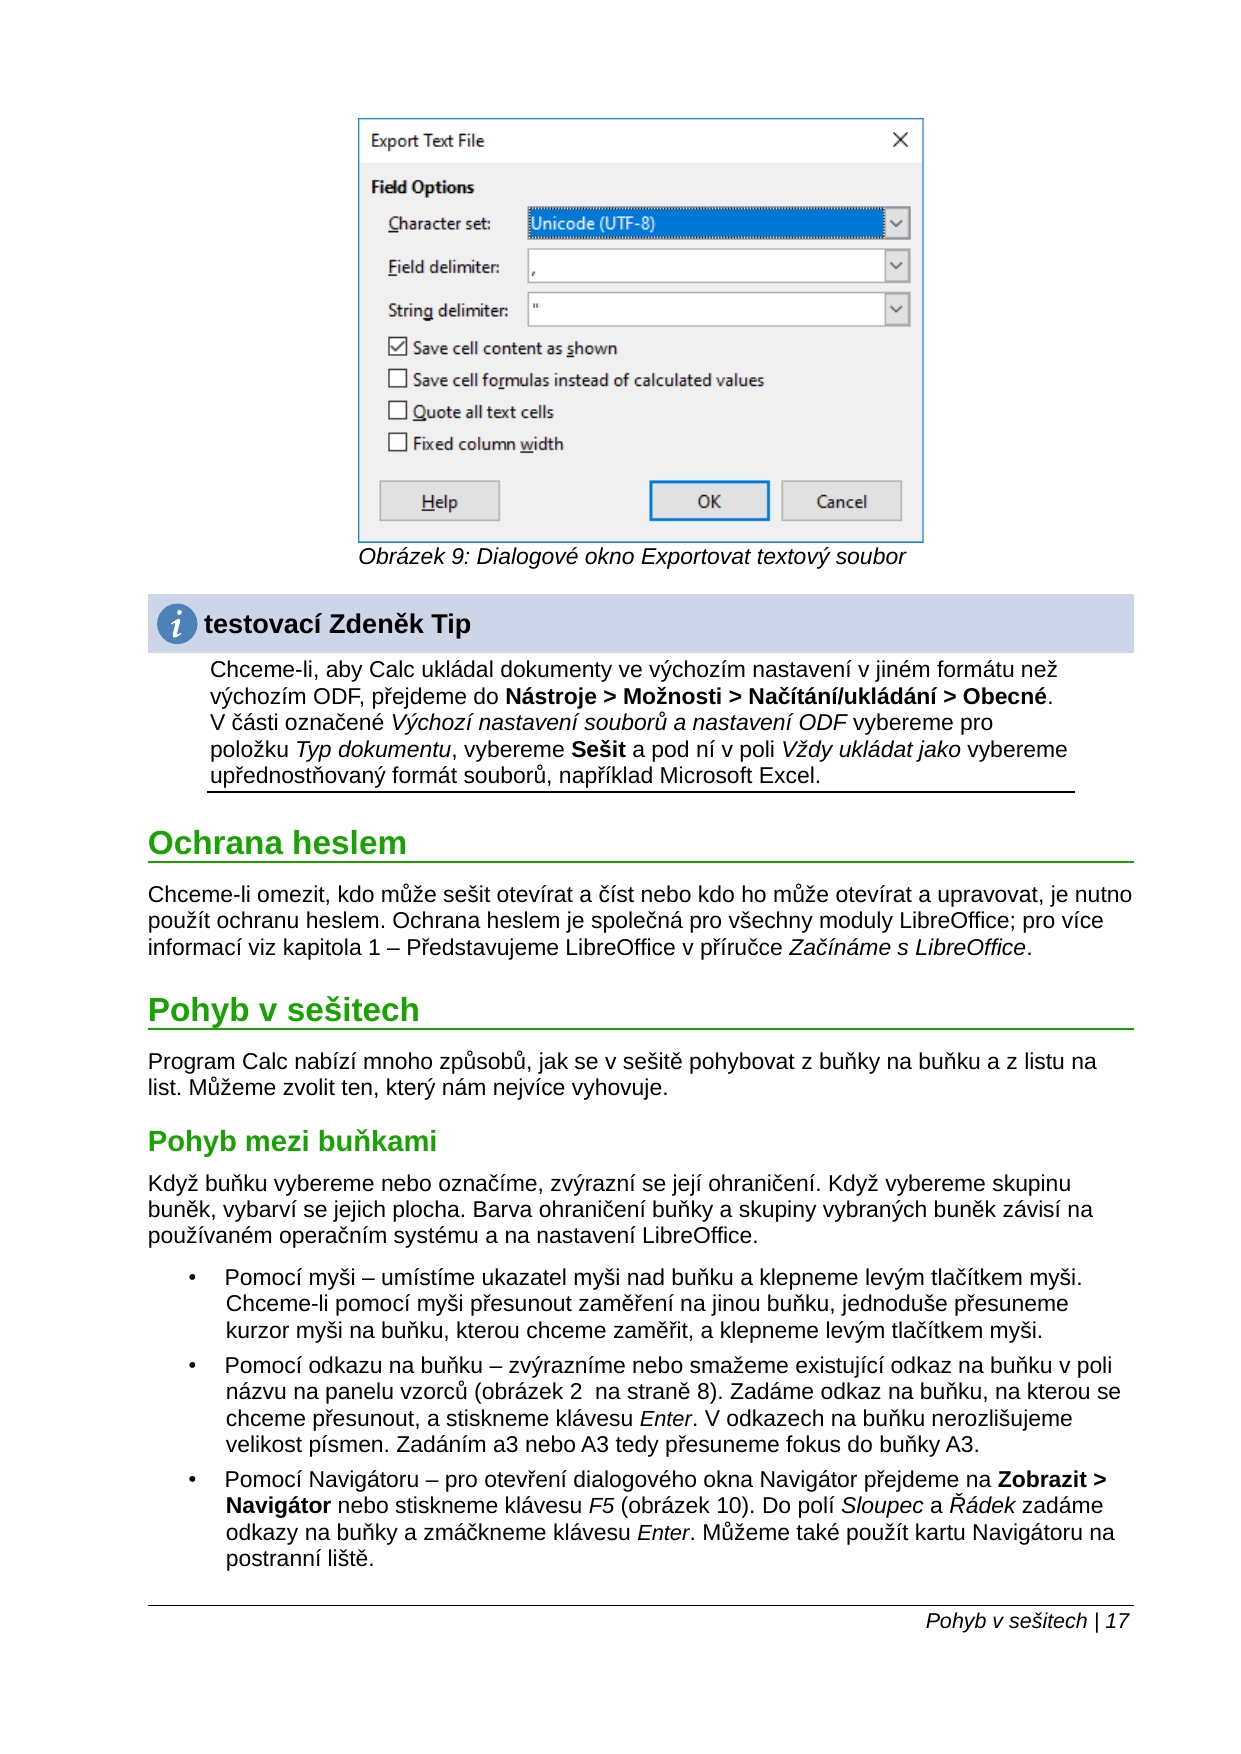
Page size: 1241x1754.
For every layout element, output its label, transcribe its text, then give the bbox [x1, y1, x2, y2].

subtitle testovací Zdeněk Tip [148, 594, 1134, 653]
list Pomocí odkazu na buňku – zvýrazníme nebo smažeme existující odkaz na buňku v poli názvu na panelu vzorců (obrázek 2 na straně 7). Zadáme odkaz na buňku, na kterou se chceme přesunout, a stiskneme klávesu Enter. V odkazech na buňku nerozlišujeme velikost písmen. Zadáním a3 nebo A3 tedy přesuneme fokus do buňky A3. [185, 1349, 1134, 1457]
subtitle Pohyb v sešitech [148, 989, 1134, 1028]
text Chceme-li, aby Calc ukládal dokumenty ve výchozím nastavení v jiném formátu než výchozím ODF, přejdeme do Nástroje > Možnosti > Načítání/ukládání > Obecné. V části označené Výchozí nastavení souborů a nastavení ODF vybereme pro položku Typ dokumentu, vybereme Sešit a pod ní v poli Vždy ukládat jako vybereme upřednostňovaný formát souborů, například Microsoft Excel. [207, 653, 1075, 791]
subtitle Pohyb mezi buňkami [148, 1124, 1134, 1158]
text Obrázek 9: Dialogové okno Exportovat textový soubor [358, 543, 923, 569]
list Pomocí Navigátoru – pro otevření dialogového okna Navigátor přejdeme na Zobrazit > Navigátor nebo stiskneme klávesu F5 (obrázek 10). Do polí Sloupec a Řádek zadáme odkazy na buňky a zmáčkneme klávesu Enter. Můžeme také použít kartu Navigátoru na postranní liště. [185, 1463, 1134, 1574]
picture [358, 118, 924, 543]
list Pomocí myši – umístíme ukazatel myši nad buňku a klepneme levým tlačítkem myši. Chceme-li pomocí myši přesunout zaměření na jinou buňku, jednoduše přesuneme kurzor myši na buňku, kterou chceme zaměřit, a klepneme levým tlačítkem myši. [185, 1261, 1134, 1343]
text Když buňku vybereme nebo označíme, zvýrazní se její ohraničení. Když vybereme skupinu buněk, vybarví se jejich plocha. Barva ohraničení buňky a skupiny vybraných buněk závisí na používaném operačním systému a na nastavení LibreOffice. [148, 1169, 1134, 1248]
subtitle Ochrana heslem [148, 823, 1134, 861]
text Program Calc nabízí mnoho způsobů, jak se v sešitě pohybovat z buňky na buňku a z listu na list. Můžeme zvolit ten, který nám nejvíce vyhovuje. [148, 1048, 1134, 1101]
text Chceme-li omezit, kdo může sešit otevírat a číst nebo kdo ho může otevírat a upravovat, je nutno použít ochranu heslem. Ochrana heslem je společná pro všechny moduly LibreOffice; pro více informací viz kapitola 1 – Představujeme LibreOffice v příručce Začínáme s LibreOffice. [148, 881, 1134, 960]
